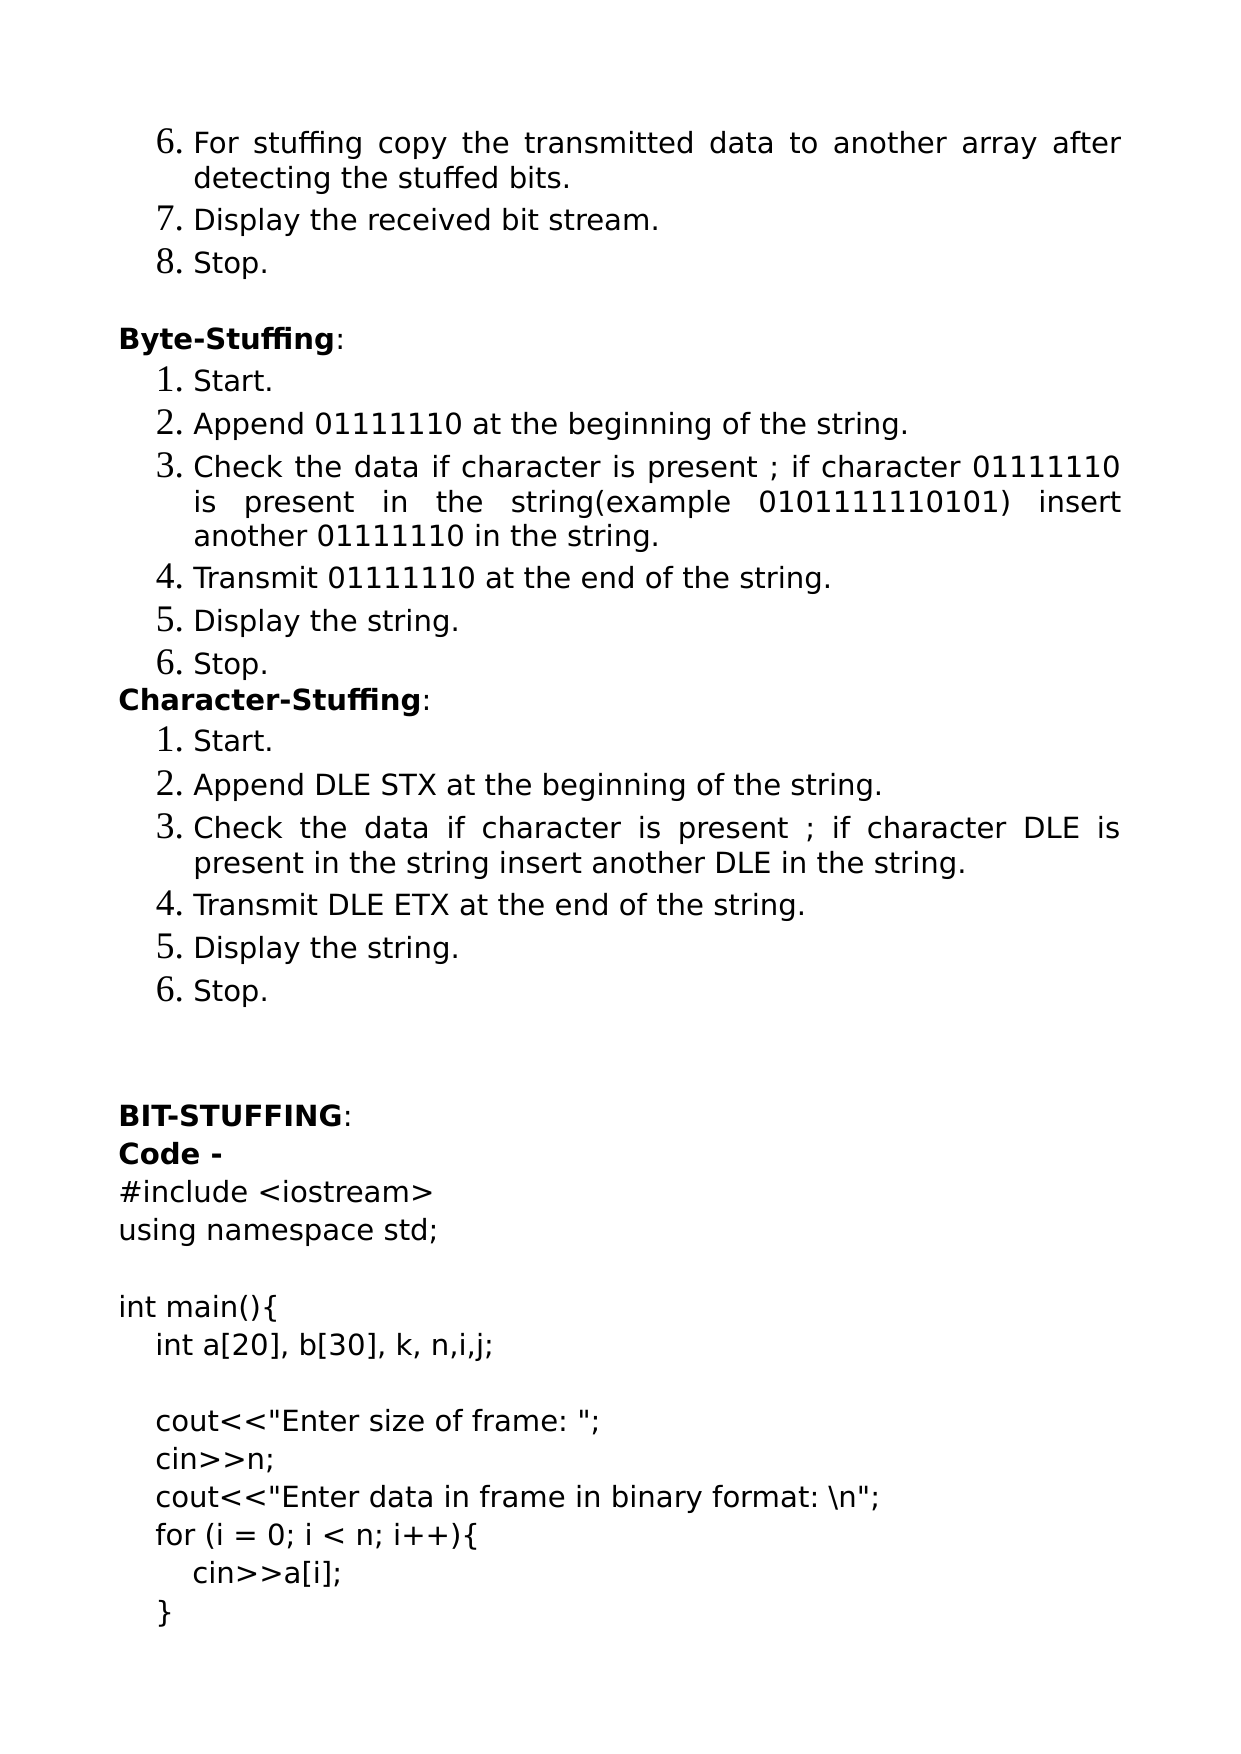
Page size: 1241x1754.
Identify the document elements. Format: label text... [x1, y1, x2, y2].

list Start. [156, 356, 1122, 399]
list Display the string. [156, 923, 1122, 966]
text #include <iostream> [118, 1176, 1122, 1209]
list Display the string. [156, 597, 1122, 640]
list Transmit 01111110 at the end of the string. [156, 553, 1122, 597]
list Append 01111110 at the beginning of the string. [156, 399, 1122, 442]
text Character-Stuffing: [118, 683, 1122, 717]
list Check the data if character is present ; if character 01111110 is present in the string(example 0101111110101) insert another 01111110 in the string. [156, 442, 1122, 553]
list Stop. [156, 640, 1122, 683]
list Stop. [156, 966, 1122, 1009]
list Display the received bit stream. [156, 195, 1122, 238]
list Stop. [156, 238, 1122, 281]
list Start. [156, 717, 1122, 760]
text for (i = 0; i < n; i++){ [118, 1519, 1122, 1553]
text cin>>n; [118, 1442, 1122, 1476]
text cout<<"Enter data in frame in binary format: \n"; [118, 1481, 1122, 1514]
text int a[20], b[30], k, n,i,j; [118, 1328, 1122, 1362]
text Byte-Stuffing: [118, 322, 1122, 356]
list For stuffing copy the transmitted data to another array after detecting the stuffed bits. [156, 118, 1122, 195]
list Transmit DLE ETX at the end of the string. [156, 880, 1122, 923]
text using namespace std; [118, 1214, 1122, 1248]
text cin>>a[i]; [118, 1557, 1122, 1591]
text Code - [118, 1137, 1122, 1171]
text } [118, 1595, 1122, 1629]
list Check the data if character is present ; if character DLE is present in the string insert another DLE in the string. [156, 803, 1122, 880]
text BIT-STUFFING: [118, 1099, 1122, 1133]
text int main(){ [118, 1290, 1122, 1324]
text cout<<"Enter size of frame: "; [118, 1404, 1122, 1438]
list Append DLE STX at the beginning of the string. [156, 760, 1122, 803]
